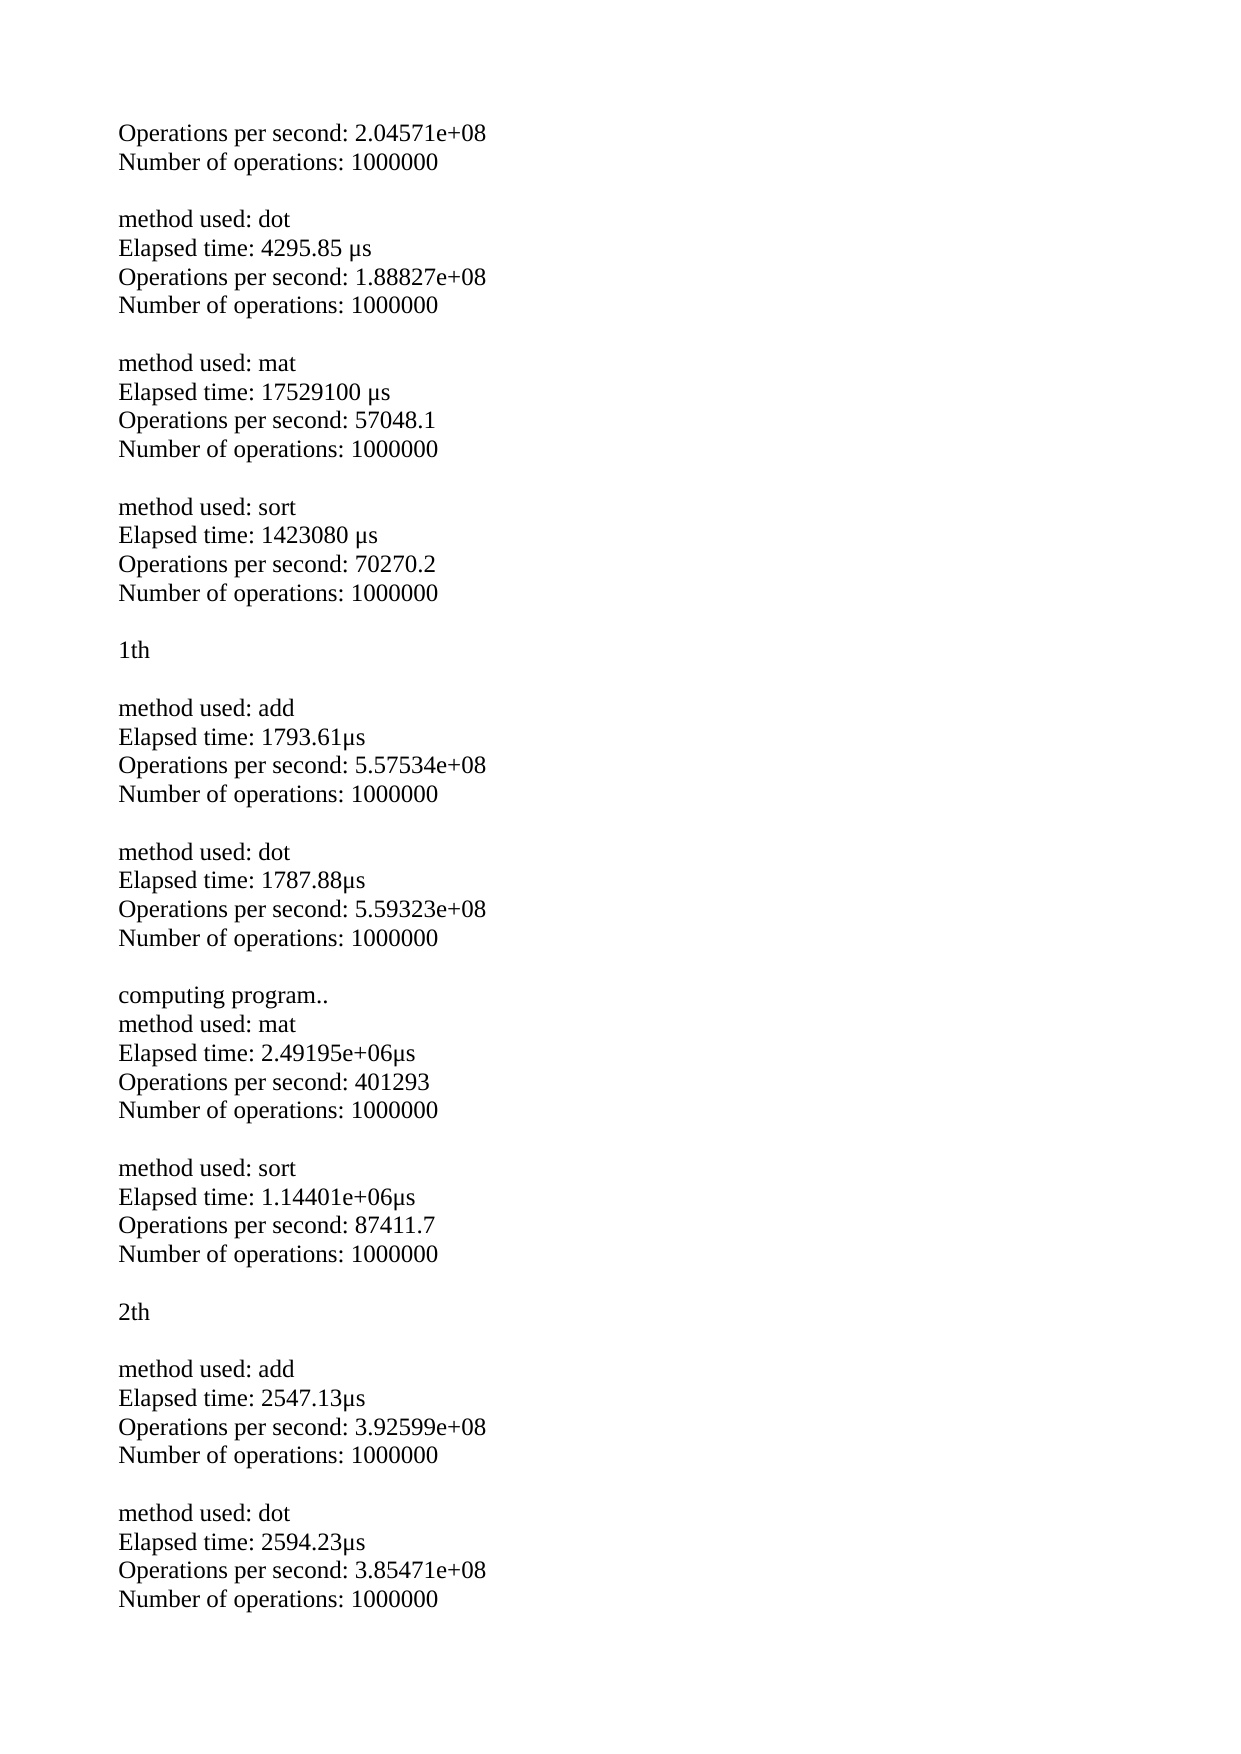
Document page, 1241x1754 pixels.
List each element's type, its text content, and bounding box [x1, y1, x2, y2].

text Number of operations: 1000000 [118, 147, 1122, 176]
text 1th [118, 636, 1122, 664]
text method used: dot [118, 1498, 1122, 1527]
text Elapsed time: 1793.61μs [118, 722, 1122, 751]
text Elapsed time: 17529100 μs [118, 377, 1122, 406]
text Number of operations: 1000000 [118, 434, 1122, 463]
text Operations per second: 1.88827e+08 [118, 262, 1122, 291]
text Number of operations: 1000000 [118, 779, 1122, 808]
text Number of operations: 1000000 [118, 923, 1122, 952]
text method used: dot [118, 837, 1122, 866]
text method used: add [118, 1354, 1122, 1383]
text Operations per second: 5.59323e+08 [118, 894, 1122, 923]
text Elapsed time: 1.14401e+06μs [118, 1182, 1122, 1211]
text Elapsed time: 2594.23μs [118, 1527, 1122, 1556]
text Operations per second: 70270.2 [118, 549, 1122, 578]
text method used: sort [118, 492, 1122, 521]
text 2th [118, 1297, 1122, 1326]
text method used: add [118, 693, 1122, 722]
text Elapsed time: 4295.85 μs [118, 233, 1122, 262]
text Number of operations: 1000000 [118, 1441, 1122, 1469]
text Operations per second: 5.57534e+08 [118, 751, 1122, 779]
text Number of operations: 1000000 [118, 578, 1122, 607]
text method used: mat [118, 348, 1122, 377]
text Elapsed time: 1423080 μs [118, 521, 1122, 549]
text Elapsed time: 2.49195e+06μs [118, 1038, 1122, 1067]
text Number of operations: 1000000 [118, 1096, 1122, 1124]
text Number of operations: 1000000 [118, 1239, 1122, 1268]
text computing program.. [118, 981, 1122, 1009]
text method used: dot [118, 204, 1122, 233]
text Operations per second: 3.92599e+08 [118, 1412, 1122, 1441]
text Elapsed time: 1787.88μs [118, 866, 1122, 894]
text method used: mat [118, 1009, 1122, 1038]
text Elapsed time: 2547.13μs [118, 1383, 1122, 1412]
text Operations per second: 401293 [118, 1067, 1122, 1096]
text Operations per second: 57048.1 [118, 406, 1122, 434]
text Operations per second: 2.04571e+08 [118, 118, 1122, 147]
text method used: sort [118, 1153, 1122, 1182]
text Operations per second: 87411.7 [118, 1211, 1122, 1239]
text Number of operations: 1000000 [118, 291, 1122, 319]
text Number of operations: 1000000 [118, 1584, 1122, 1613]
text Operations per second: 3.85471e+08 [118, 1556, 1122, 1584]
